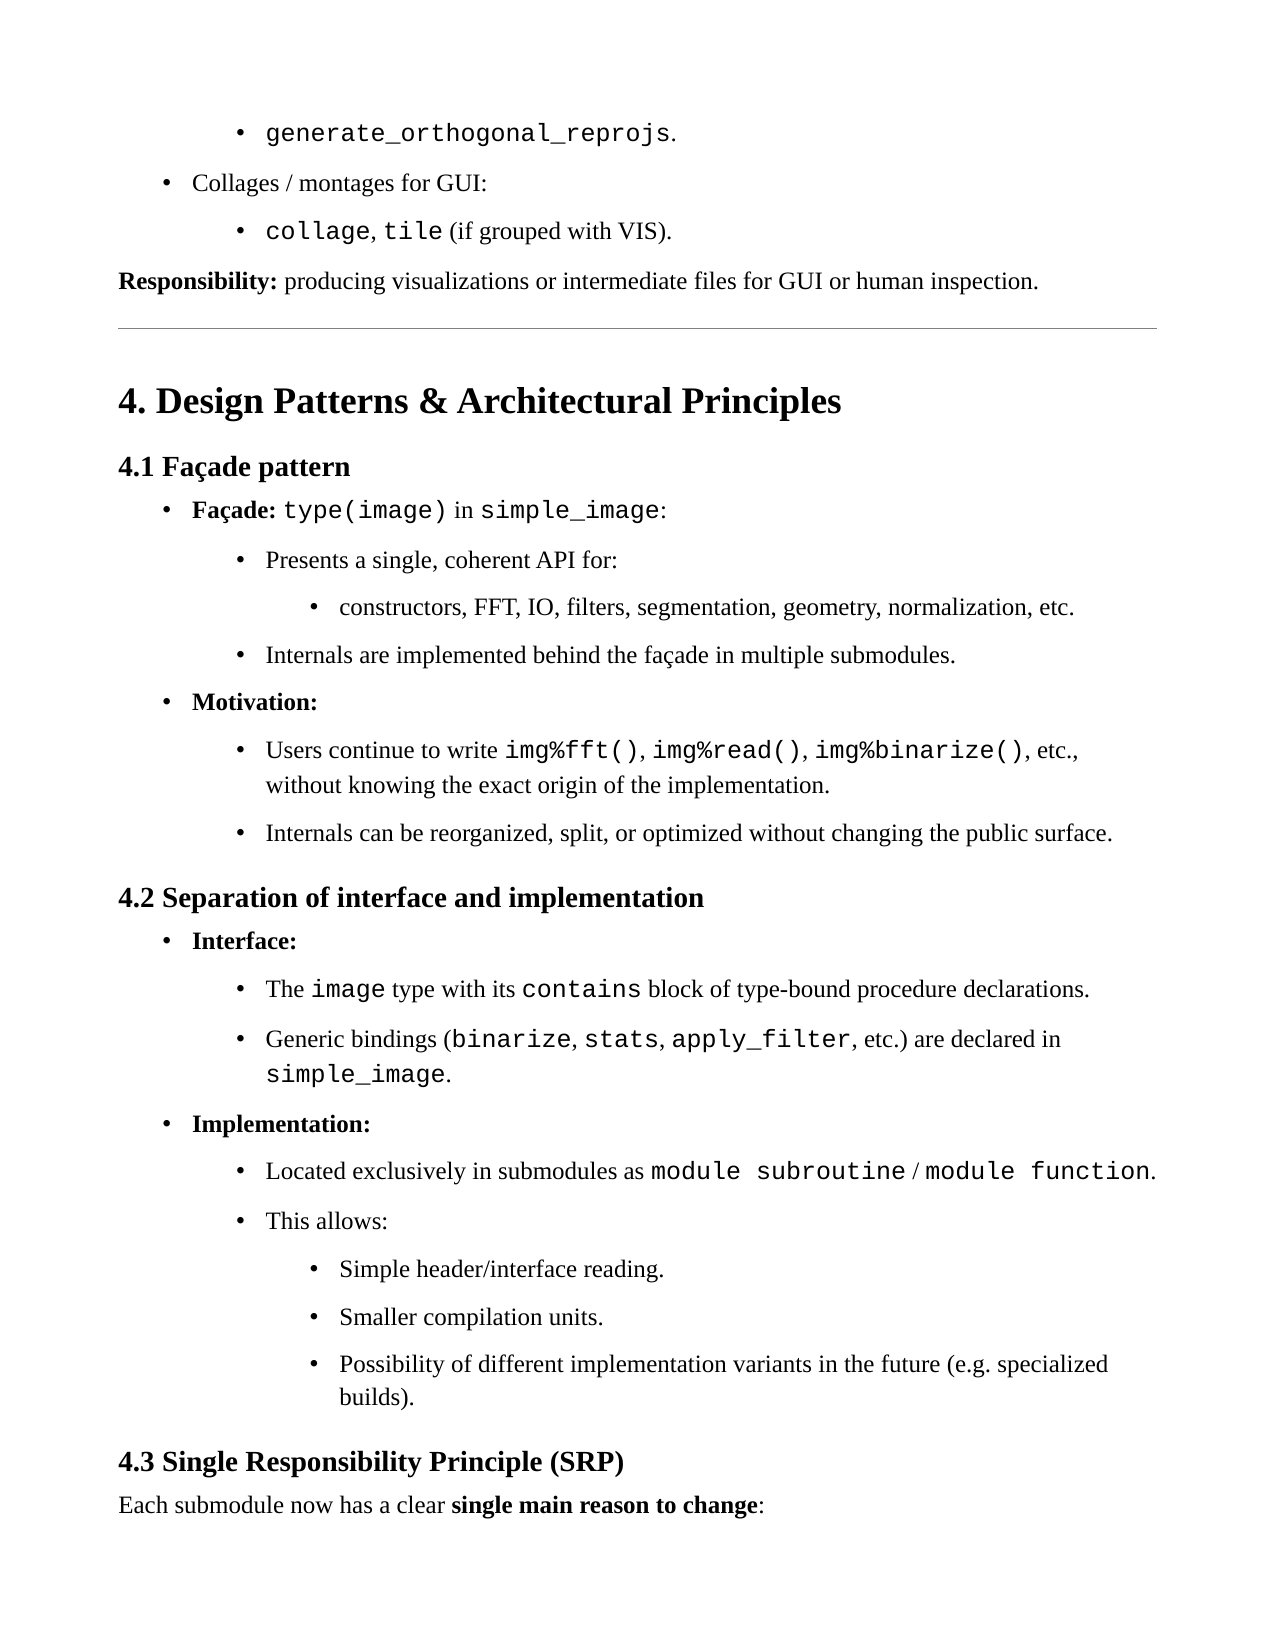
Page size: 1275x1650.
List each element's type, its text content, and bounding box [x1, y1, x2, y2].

list Generic bindings (binarize, stats, apply_filter, etc.) are declared in simple_image. [236, 1024, 1157, 1089]
subtitle 4.3 Single Responsibility Principle (SRP) [118, 1444, 1157, 1478]
subtitle 4. Design Patterns & Architectural Principles [118, 378, 1157, 422]
list Motivation: [162, 687, 1157, 716]
list collage, tile (if grouped with VIS). [236, 216, 1157, 247]
list Collages / montages for GUI: [162, 168, 1157, 197]
list This allows: [236, 1206, 1157, 1235]
list Presents a single, coherent API for: [236, 545, 1157, 573]
list generate_orthogonal_reprojs. [236, 118, 1157, 149]
list Implementation: [162, 1109, 1157, 1137]
list Internals are implemented behind the façade in multiple submodules. [236, 640, 1157, 669]
text Responsibility: producing visualizations or intermediate files for GUI or human inspection. [118, 266, 1157, 294]
list Users continue to write img%fft(), img%read(), img%binarize(), etc., without knowing the exact origin of the implementation. [236, 735, 1157, 799]
list constructors, FFT, IO, filters, segmentation, geometry, normalization, etc. [309, 592, 1157, 621]
list Possibility of different implementation variants in the future (e.g. specialized builds). [309, 1349, 1157, 1411]
text Each submodule now has a clear single main reason to change: [118, 1490, 1157, 1519]
subtitle 4.1 Façade pattern [118, 449, 1157, 482]
list Interface: [162, 926, 1157, 955]
subtitle 4.2 Separation of interface and implementation [118, 880, 1157, 913]
list Internals can be reorganized, split, or optimized without changing the public surface. [236, 818, 1157, 847]
list The image type with its contains block of type-bound procedure declarations. [236, 974, 1157, 1004]
list Smaller compilation units. [309, 1302, 1157, 1330]
list Located exclusively in submodules as module subroutine / module function. [236, 1156, 1157, 1187]
list Simple header/interface reading. [309, 1254, 1157, 1283]
list Façade: type(image) in simple_image: [162, 495, 1157, 526]
